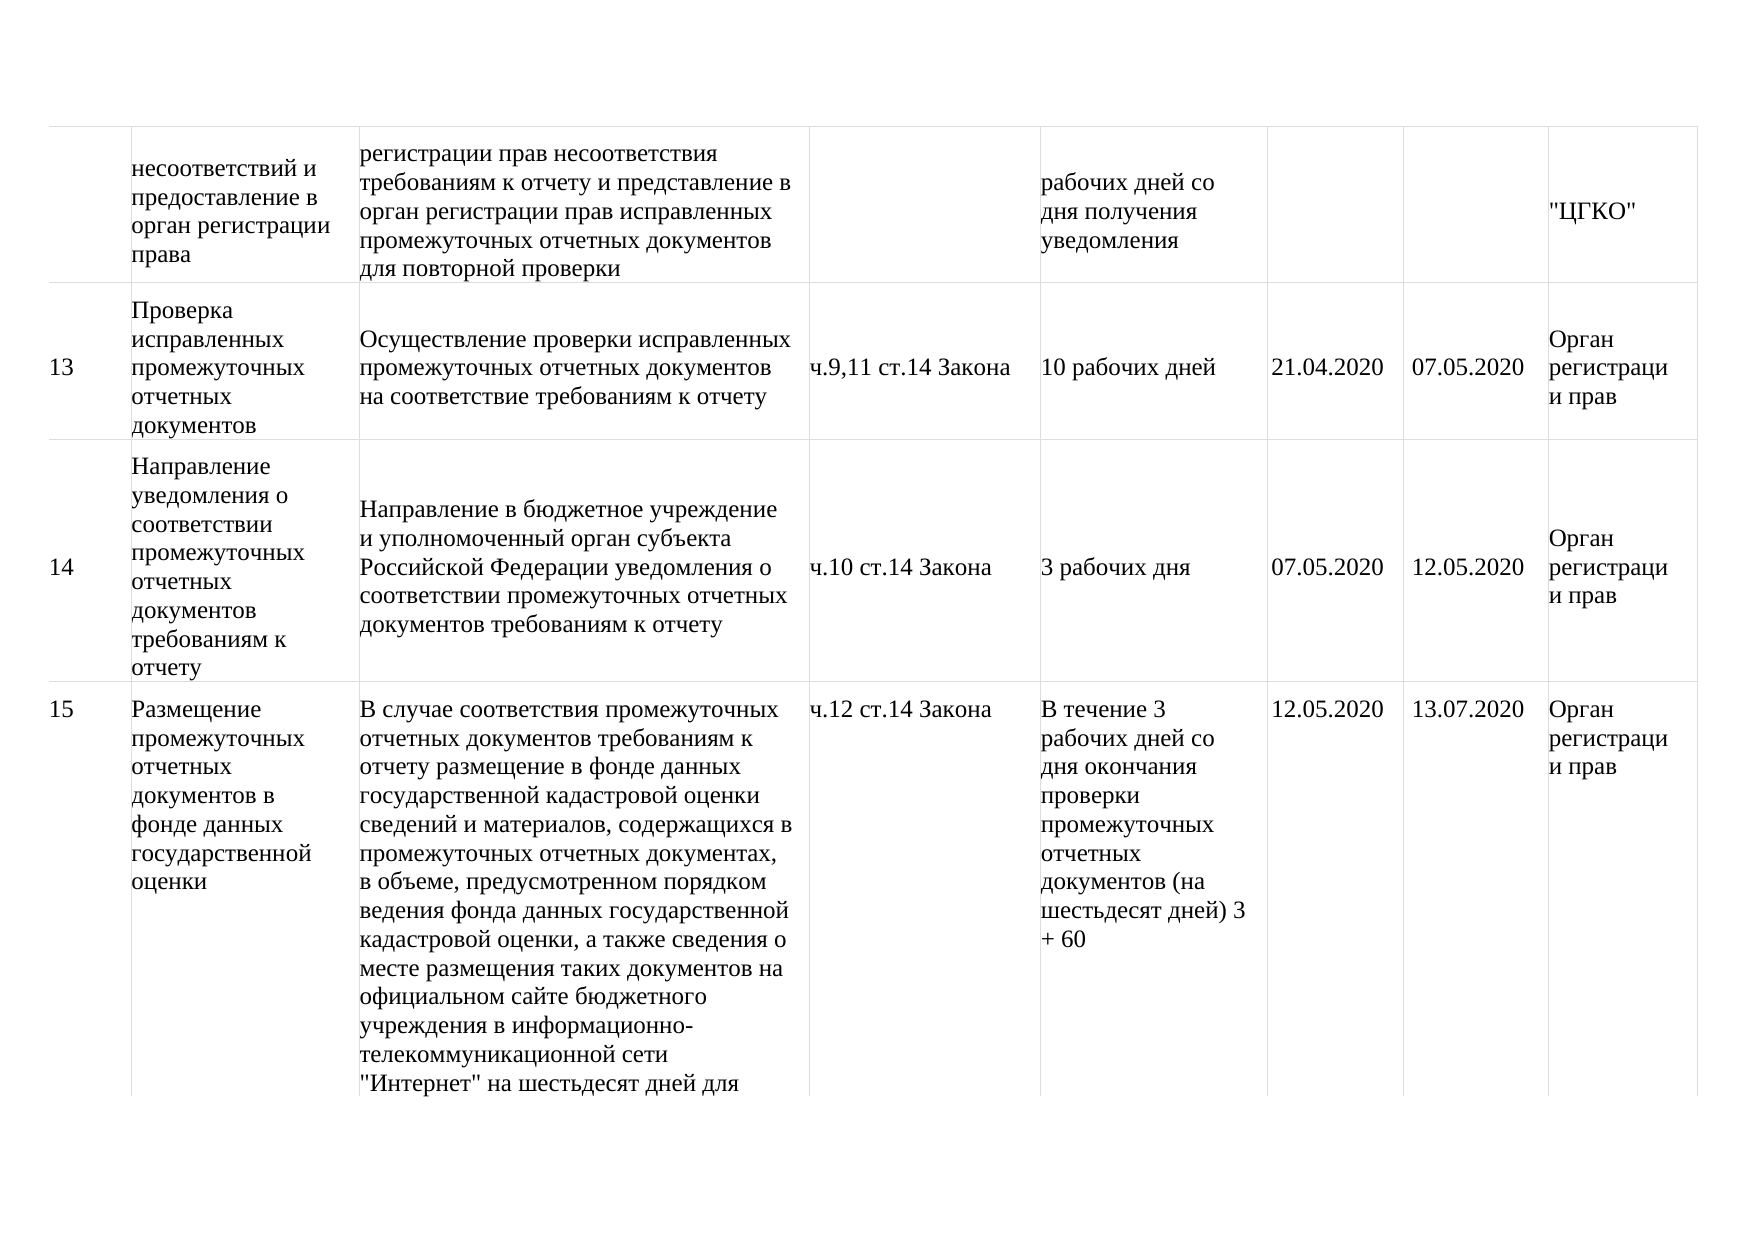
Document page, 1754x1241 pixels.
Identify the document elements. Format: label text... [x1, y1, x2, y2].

table_header [49, 118, 131, 126]
table_cell 15 [49, 682, 131, 1096]
table_header [1041, 118, 1267, 126]
table_cell 13.07.2020 [1404, 682, 1548, 1096]
table_cell ч.10 ст.14 Закона [810, 440, 1040, 681]
table_cell рабочих дней со дня получения уведомления [1041, 127, 1267, 282]
table_cell [49, 127, 131, 282]
table_cell 3 рабочих дня [1041, 440, 1267, 681]
table_cell 10 рабочих дней [1041, 283, 1267, 439]
table_cell 12.05.2020 [1404, 440, 1548, 681]
table_cell [1268, 127, 1403, 282]
table_cell Размещение промежуточных отчетных документов в фонде данных государственной оценки [132, 682, 359, 1096]
table_cell регистрации прав несоответствия требованиям к отчету и представление в орган регистрации прав исправленных промежуточных отчетных документов для повторной проверки [360, 127, 809, 282]
table_cell В течение 3 рабочих дней со дня окончания проверки промежуточных отчетных документов (на шестьдесят дней) 3 + 60 [1041, 682, 1267, 1096]
table_cell Орган регистрации прав [1549, 283, 1697, 439]
table_cell 07.05.2020 [1404, 283, 1548, 439]
table_cell ч.9,11 ст.14 Закона [810, 283, 1040, 439]
table_cell 21.04.2020 [1268, 283, 1403, 439]
table_cell 07.05.2020 [1268, 440, 1403, 681]
table_cell Направление в бюджетное учреждение и уполномоченный орган субъекта Российской Федерации уведомления о соответствии промежуточных отчетных документов требованиям к отчету [360, 440, 809, 681]
table_header [809, 118, 1041, 126]
table_header [1403, 118, 1548, 126]
table_cell Орган регистрации прав [1549, 440, 1697, 681]
table_header [131, 118, 359, 126]
table_cell 14 [49, 440, 131, 681]
table_cell 12.05.2020 [1268, 682, 1403, 1096]
table_cell 13 [49, 283, 131, 439]
table_cell Проверка исправленных промежуточных отчетных документов [132, 283, 359, 439]
table_cell Направление уведомления о соответствии промежуточных отчетных документов требованиям к отчету [132, 440, 359, 681]
table_cell Орган регистрации прав [1549, 682, 1697, 1096]
table_cell "ЦГКО" [1549, 127, 1697, 282]
table_cell В случае соответствия промежуточных отчетных документов требованиям к отчету размещение в фонде данных государственной кадастровой оценки сведений и материалов, содержащихся в промежуточных отчетных документах, в объеме, предусмотренном порядком ведения фонда данных государственной кадастровой оценки, а также сведения о месте размещения таких документов на официальном сайте бюджетного учреждения в информационно-телекоммуникационной сети "Интернет" на шестьдесят дней для [360, 682, 809, 1096]
table_cell [810, 127, 1040, 282]
table_header [1267, 118, 1403, 126]
table_cell несоответствий и предоставление в орган регистрации права [132, 127, 359, 282]
table_cell [1404, 127, 1548, 282]
table_header [1549, 118, 1697, 126]
table_cell ч.12 ст.14 Закона [810, 682, 1040, 1096]
table_header [359, 118, 809, 126]
table_cell Осуществление проверки исправленных промежуточных отчетных документов на соответствие требованиям к отчету [360, 283, 809, 439]
